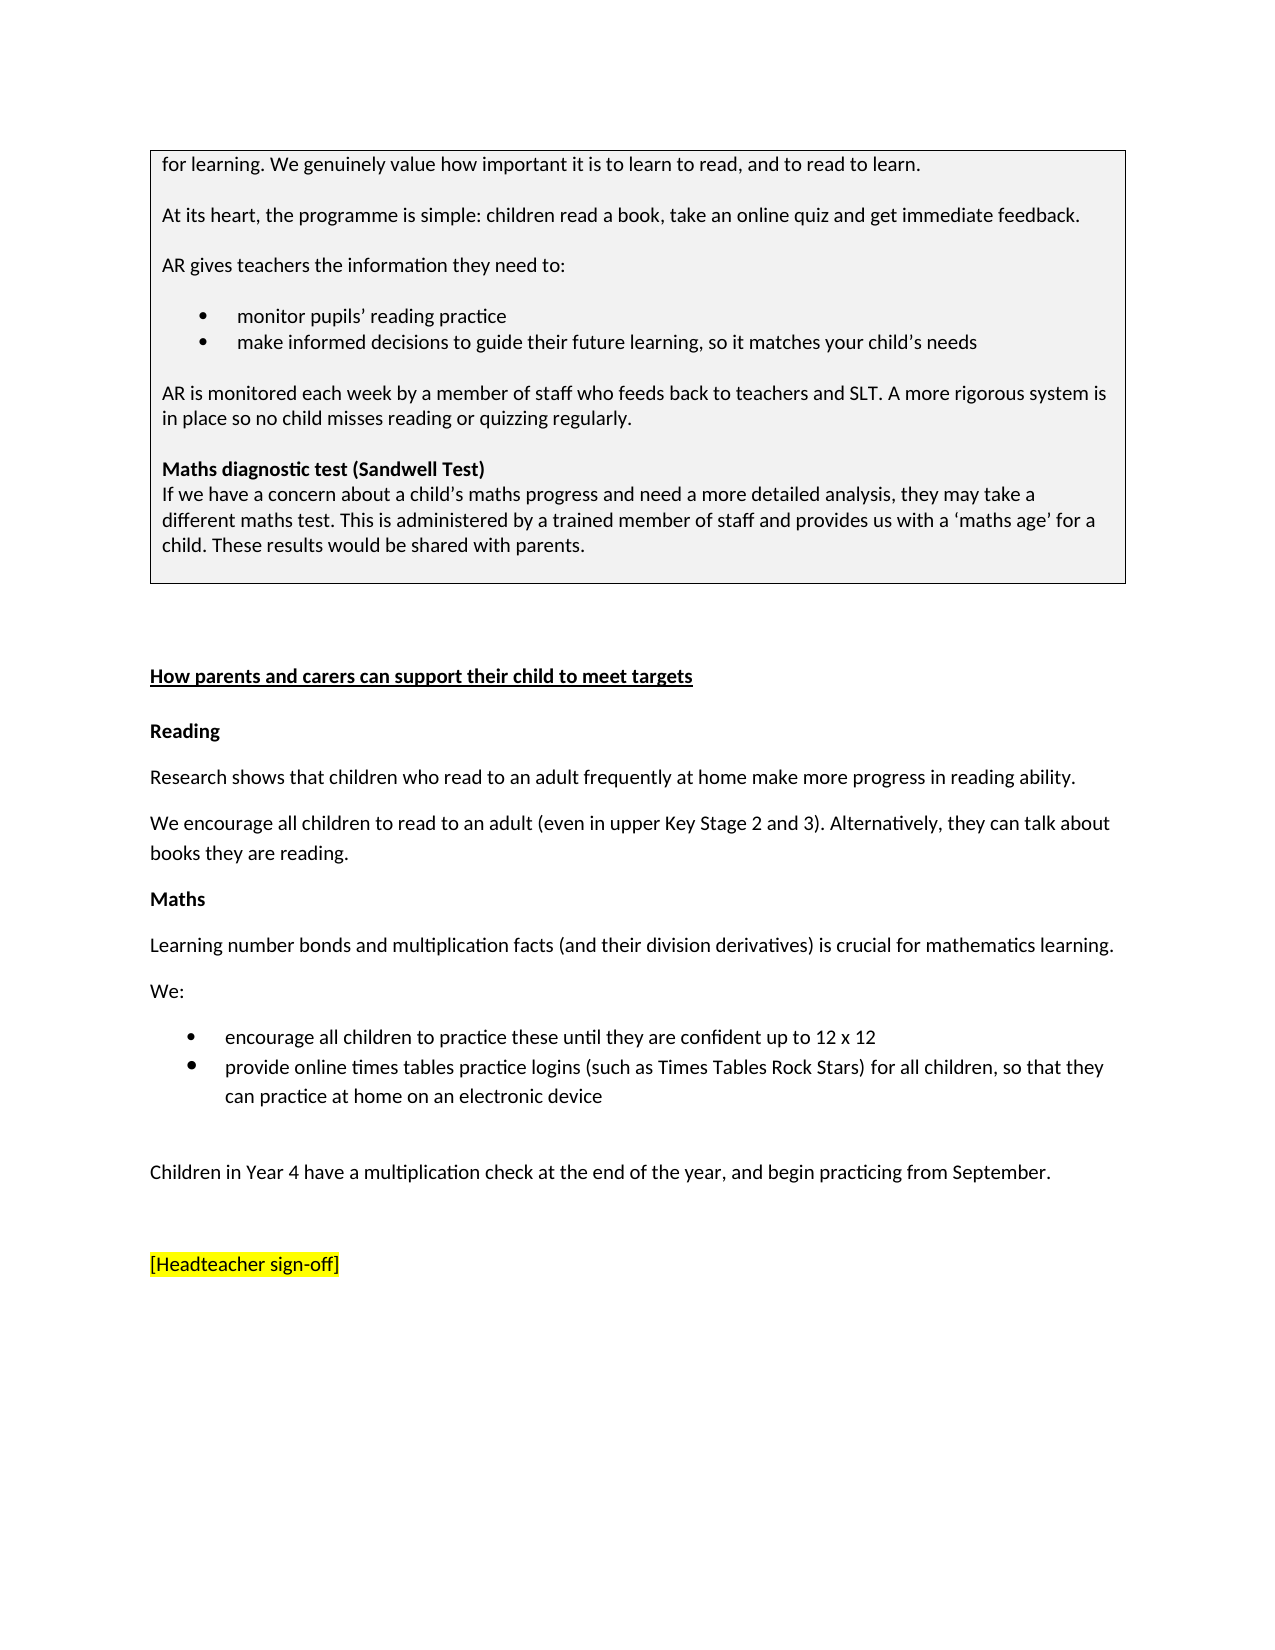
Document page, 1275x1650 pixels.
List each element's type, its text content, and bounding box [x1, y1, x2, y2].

text We: [150, 978, 1125, 1004]
text Research shows that children who read to an adult frequently at home make more progress in reading ability. [150, 764, 1125, 790]
list encourage all children to practice these until they are confident up to 12 x 12 [187, 1024, 1125, 1050]
text Learning number bonds and multiplication facts (and their division derivatives) is crucial for mathematics learning. [150, 932, 1125, 958]
text Reading [150, 718, 1125, 743]
text How parents and carers can support their child to meet targets [150, 664, 1125, 689]
list provide online times tables practice logins (such as Times Tables Rock Stars) for all children, so that they can practice at home on an electronic device [187, 1054, 1125, 1109]
table_header for learning. We genuinely value how important it is to learn to read, and to read to learn. At its heart, the programme is simple: children read a book, take an online quiz and get immediate feedback. AR gives teachers the information they need to: monitor pupils’ reading practice make informed decisions to guide their future learning, so it matches your child’s needs AR is monitored each week by a member of staff who feeds back to teachers and SLT. A more rigorous system is in place so no child misses reading or quizzing regularly. Maths diagnostic test (Sandwell Test) If we have a concern about a child’s maths progress and need a more detailed analysis, they may take a different maths test. This is administered by a trained member of staff and provides us with a ‘maths age’ for a child. These results would be shared with parents. [151, 151, 1125, 583]
text [Headteacher sign-off] [150, 1252, 1125, 1277]
text Maths [150, 886, 1125, 911]
text We encourage all children to read to an adult (even in upper Key Stage 2 and 3). Alternatively, they can talk about books they are reading. [150, 810, 1125, 865]
text Children in Year 4 have a multiplication check at the end of the year, and begin practicing from September. [150, 1159, 1125, 1185]
